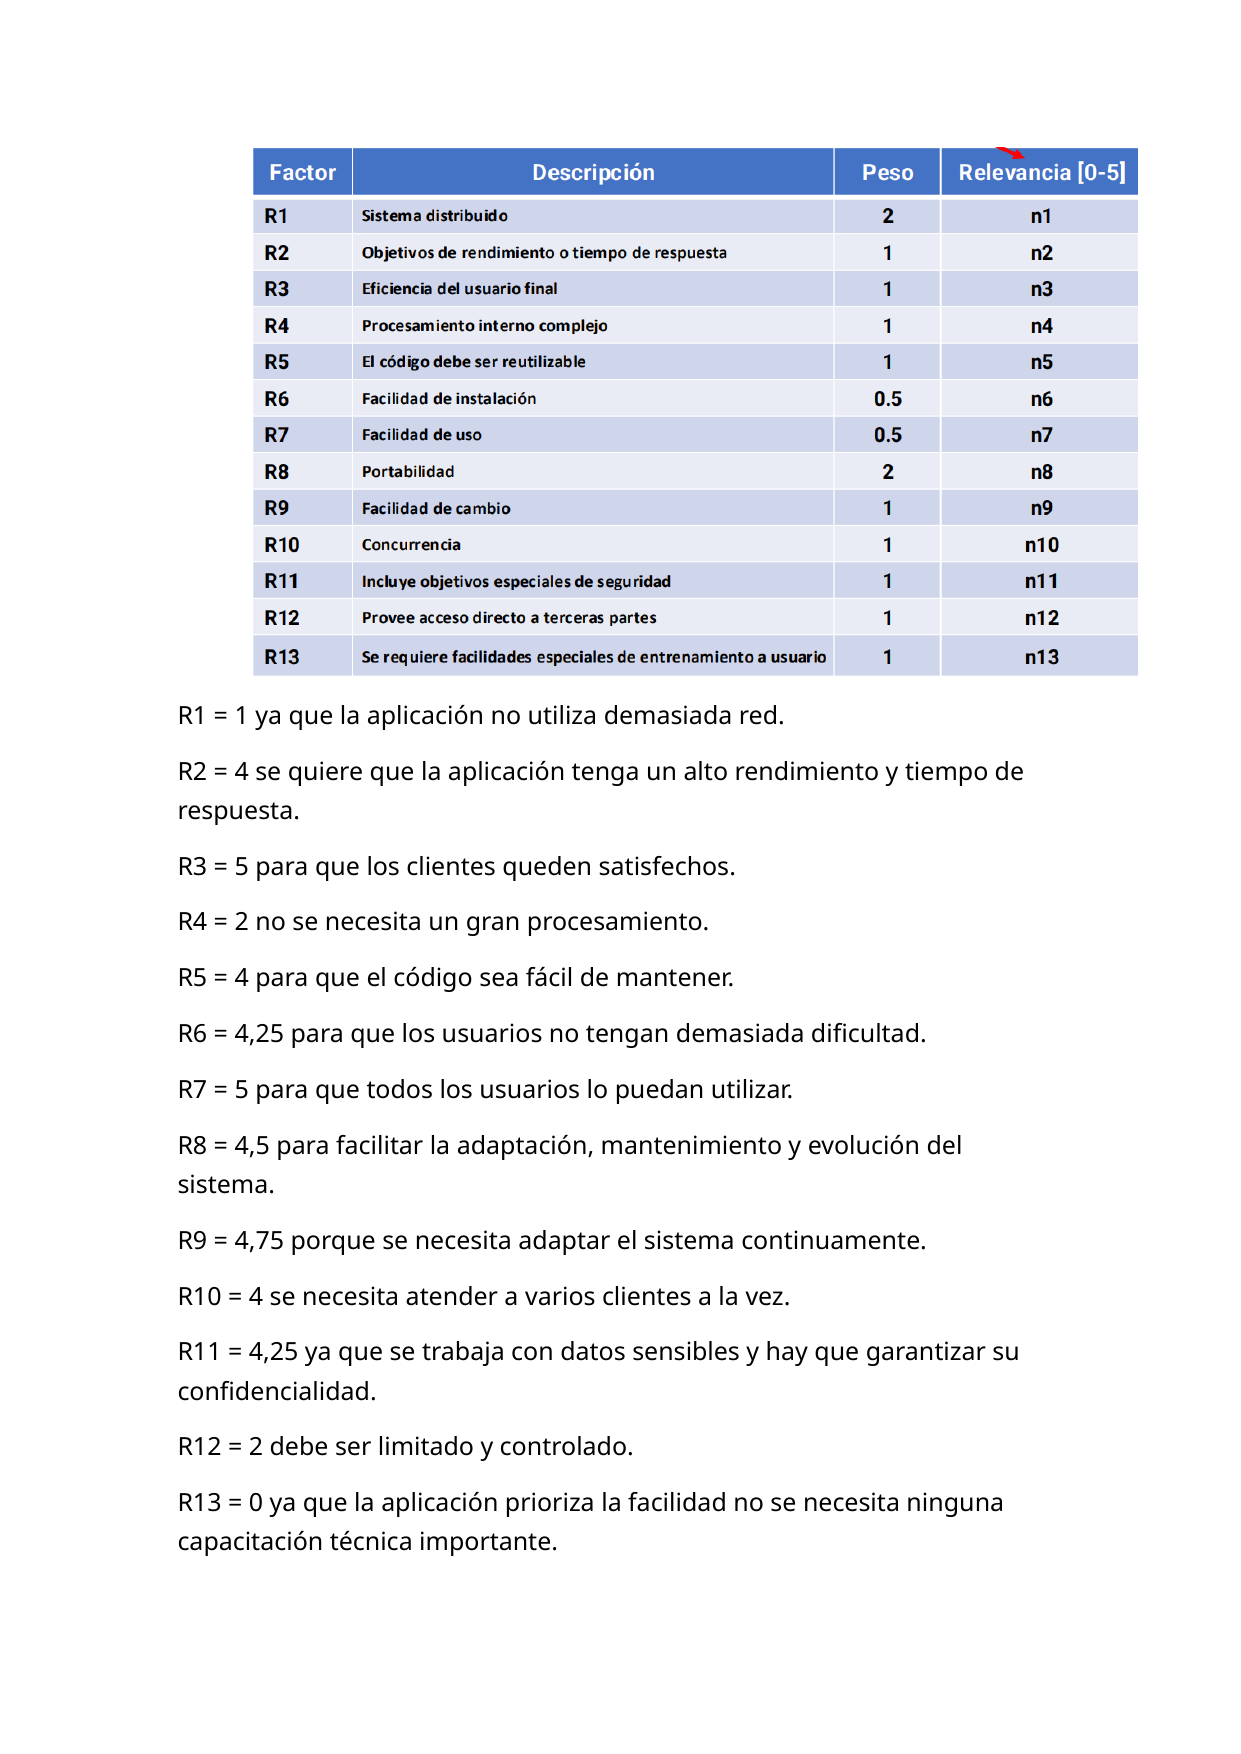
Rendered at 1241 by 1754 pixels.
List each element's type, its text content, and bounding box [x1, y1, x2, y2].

text R5 = 4 para que el código sea fácil de mantener. [177, 960, 1063, 994]
text R12 = 2 debe ser limitado y controlado. [177, 1429, 1063, 1463]
text R11 = 4,25 ya que se trabaja con datos sensibles y hay que garantizar su confidencialidad. [177, 1334, 1063, 1407]
text R9 = 4,75 porque se necesita adaptar el sistema continuamente. [177, 1222, 1063, 1256]
text R6 = 4,25 para que los usuarios no tengan demasiada dificultad. [177, 1016, 1063, 1050]
text R13 = 0 ya que la aplicación prioriza la facilidad no se necesita ninguna capacitación técnica importante. [177, 1485, 1063, 1558]
text R2 = 4 se quiere que la aplicación tenga un alto rendimiento y tiempo de respuesta. [177, 753, 1063, 826]
text R4 = 2 no se necesita un gran procesamiento. [177, 904, 1063, 938]
text R8 = 4,5 para facilitar la adaptación, mantenimiento y evolución del sistema. [177, 1127, 1063, 1201]
text R1 = 1 ya que la aplicación no utiliza demasiada red. [177, 697, 1063, 731]
text R3 = 5 para que los clientes queden satisfechos. [177, 848, 1063, 882]
text R7 = 5 para que todos los usuarios lo puedan utilizar. [177, 1072, 1063, 1106]
text R10 = 4 se necesita atender a varios clientes a la vez. [177, 1278, 1063, 1312]
